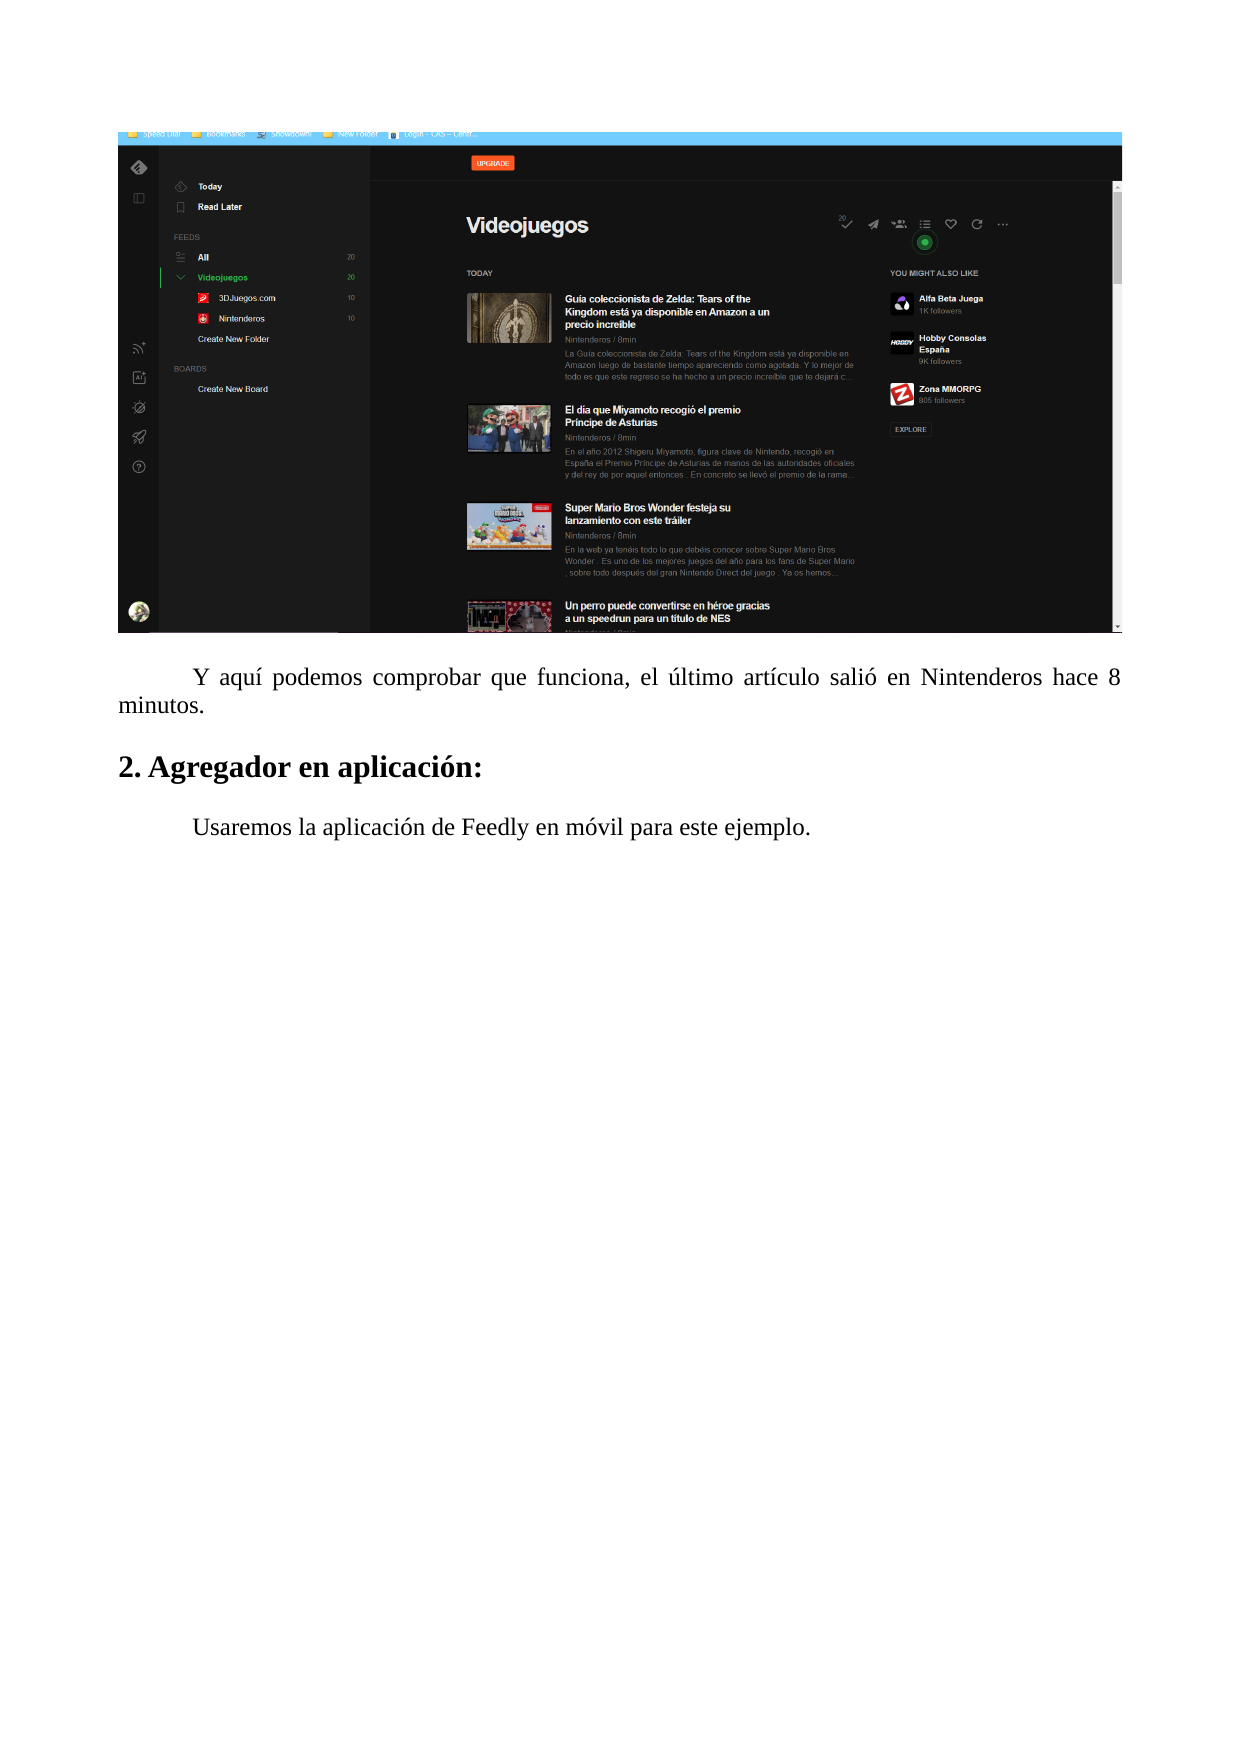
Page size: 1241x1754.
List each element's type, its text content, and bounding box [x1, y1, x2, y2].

text Y aquí podemos comprobar que funciona, el último artículo salió en Nintenderos hace 8 minutos. [118, 633, 1122, 719]
text 2. Agregador en aplicación: [118, 748, 1122, 784]
text Usaremos la aplicación de Feedly en móvil para este ejemplo. [118, 812, 1122, 841]
text [118, 118, 1122, 132]
picture [118, 132, 1123, 633]
